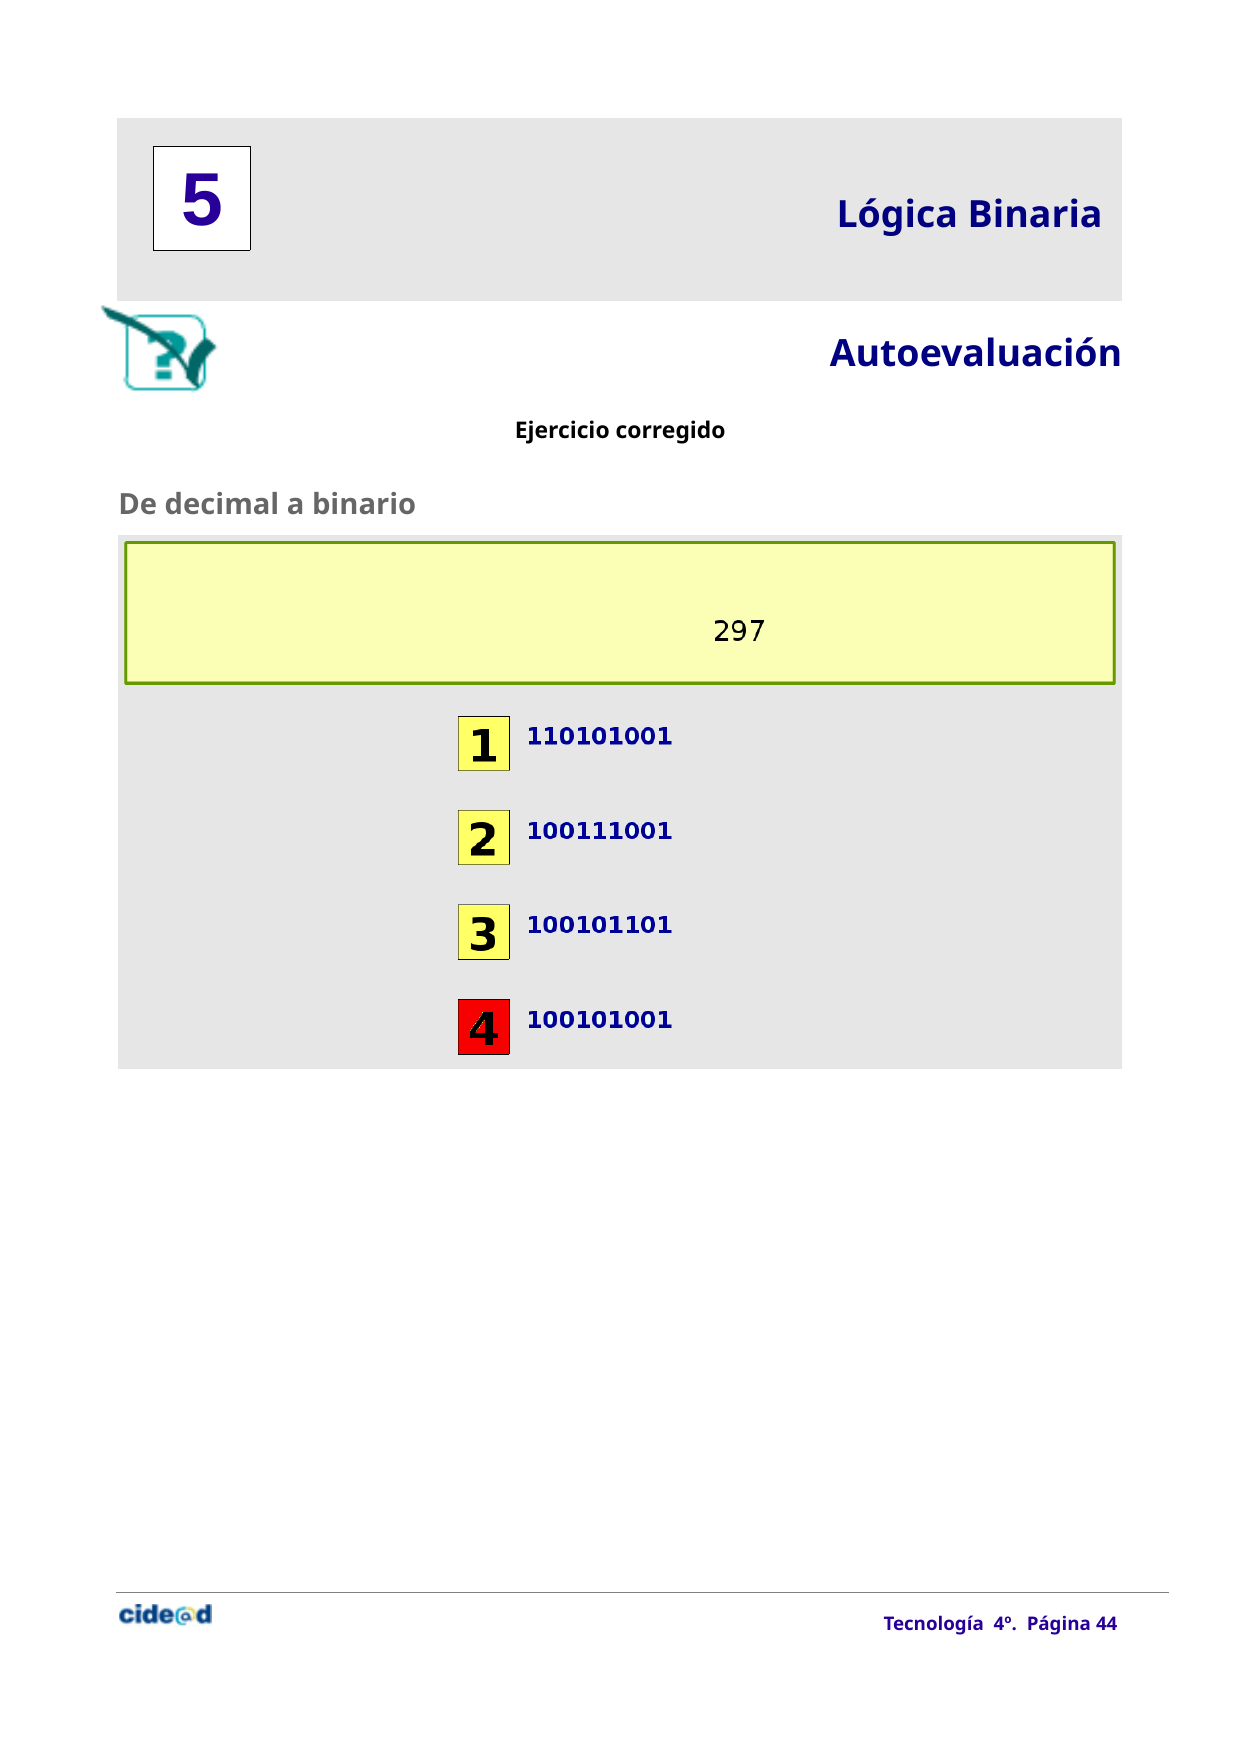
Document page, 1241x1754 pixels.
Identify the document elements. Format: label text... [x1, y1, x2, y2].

picture [100, 304, 221, 400]
picture [118, 1604, 212, 1627]
picture [118, 535, 1123, 1069]
subtitle De decimal a binario [118, 483, 1122, 523]
subtitle Ejercicio corregido [118, 414, 1122, 446]
title Autoevaluación [221, 326, 1122, 377]
